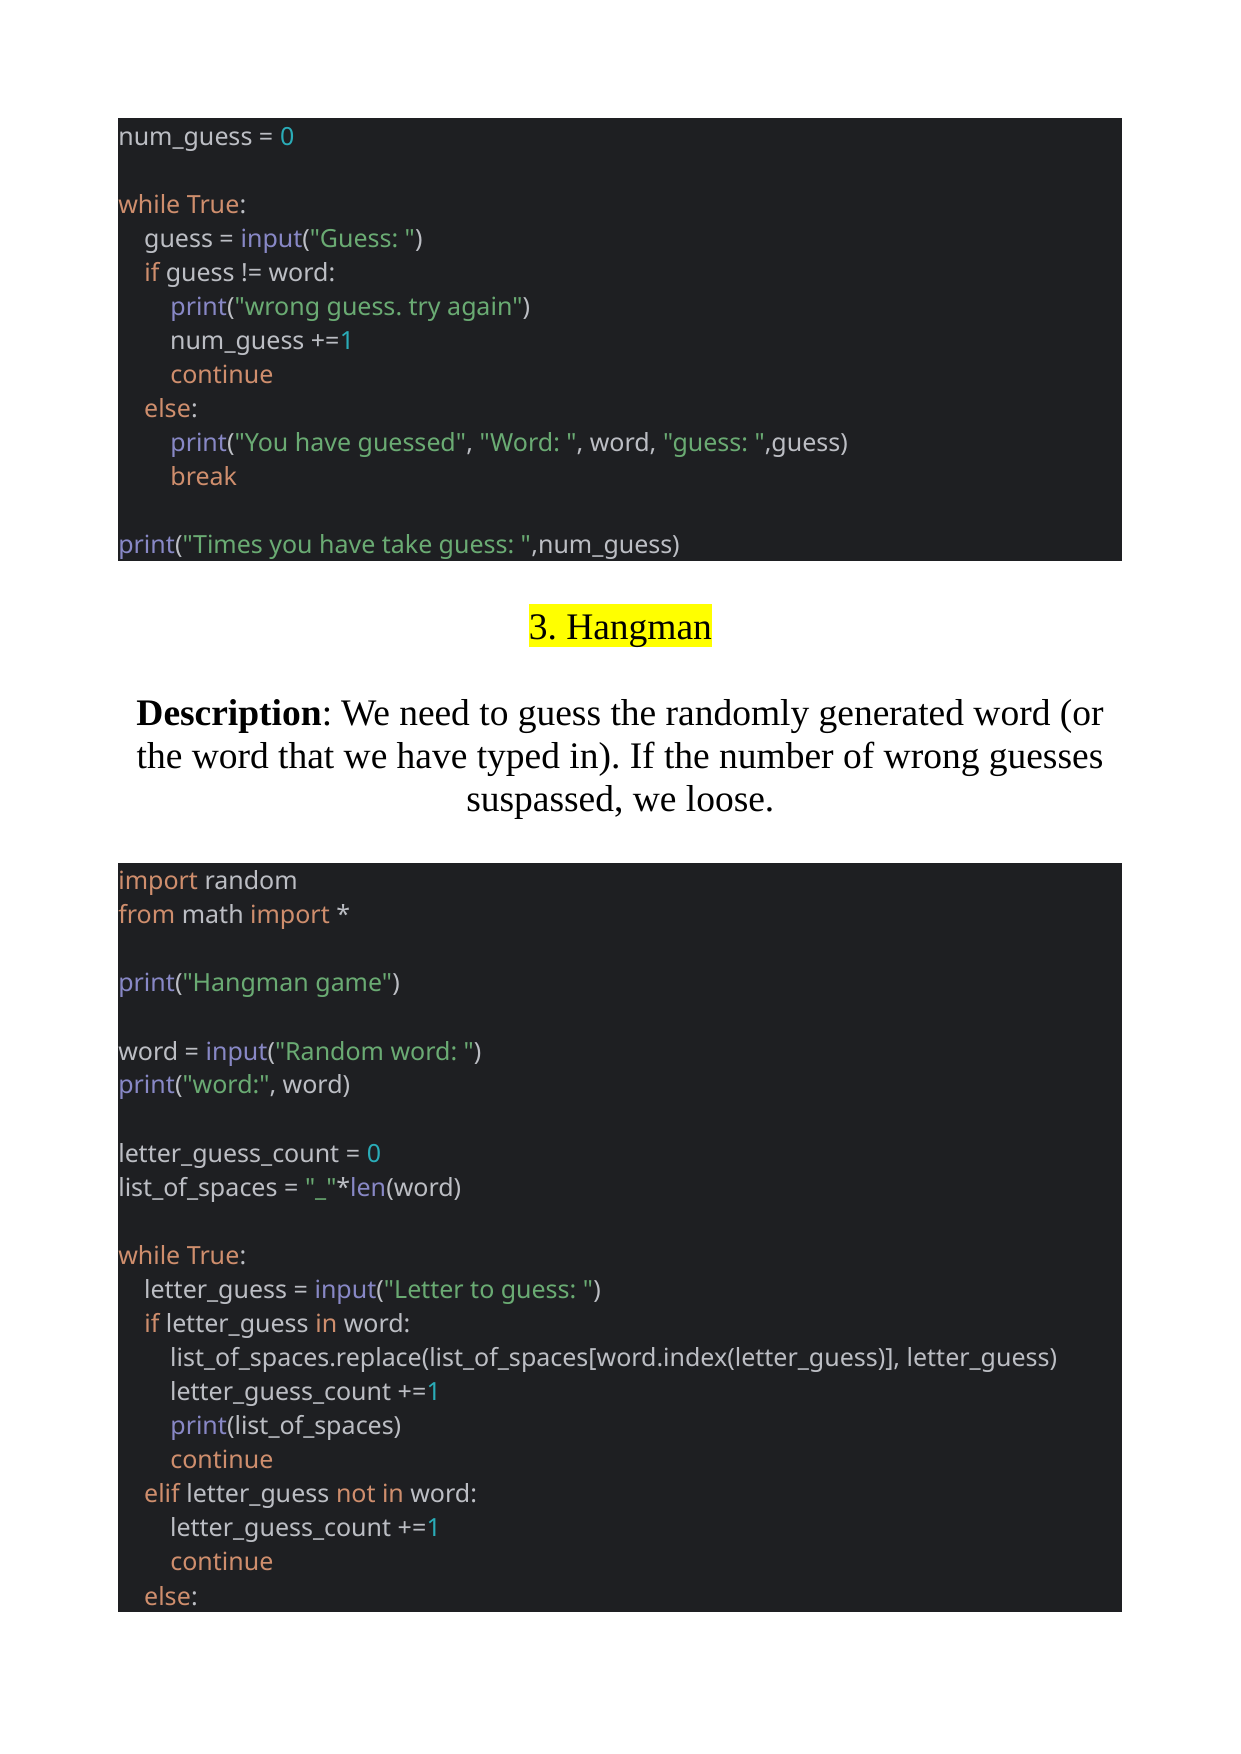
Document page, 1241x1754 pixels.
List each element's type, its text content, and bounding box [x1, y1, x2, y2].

text 3. Hangman [118, 604, 1122, 647]
text num_guess = 0 while True: guess = input("Guess: ") if guess != word: print("wrong guess. try again") num_guess +=1 continue else: print("You have guessed", "Word: ", word, "guess: ",guess) break print("Times you have take guess: ",num_guess) [118, 118, 1122, 561]
text import random from math import * print("Hangman game") word = input("Random word: ") print("word:", word) letter_guess_count = 0 list_of_spaces = "_"*len(word) while True: letter_guess = input("Letter to guess: ") if letter_guess in word: list_of_spaces.replace(list_of_spaces[word.index(letter_guess)], letter_guess) letter_guess_count +=1 print(list_of_spaces) continue elif letter_guess not in word: letter_guess_count +=1 continue else: [118, 863, 1122, 1612]
text Description: We need to guess the randomly generated word (or the word that we have typed in). If the number of wrong guesses suspassed, we loose. [118, 690, 1122, 820]
